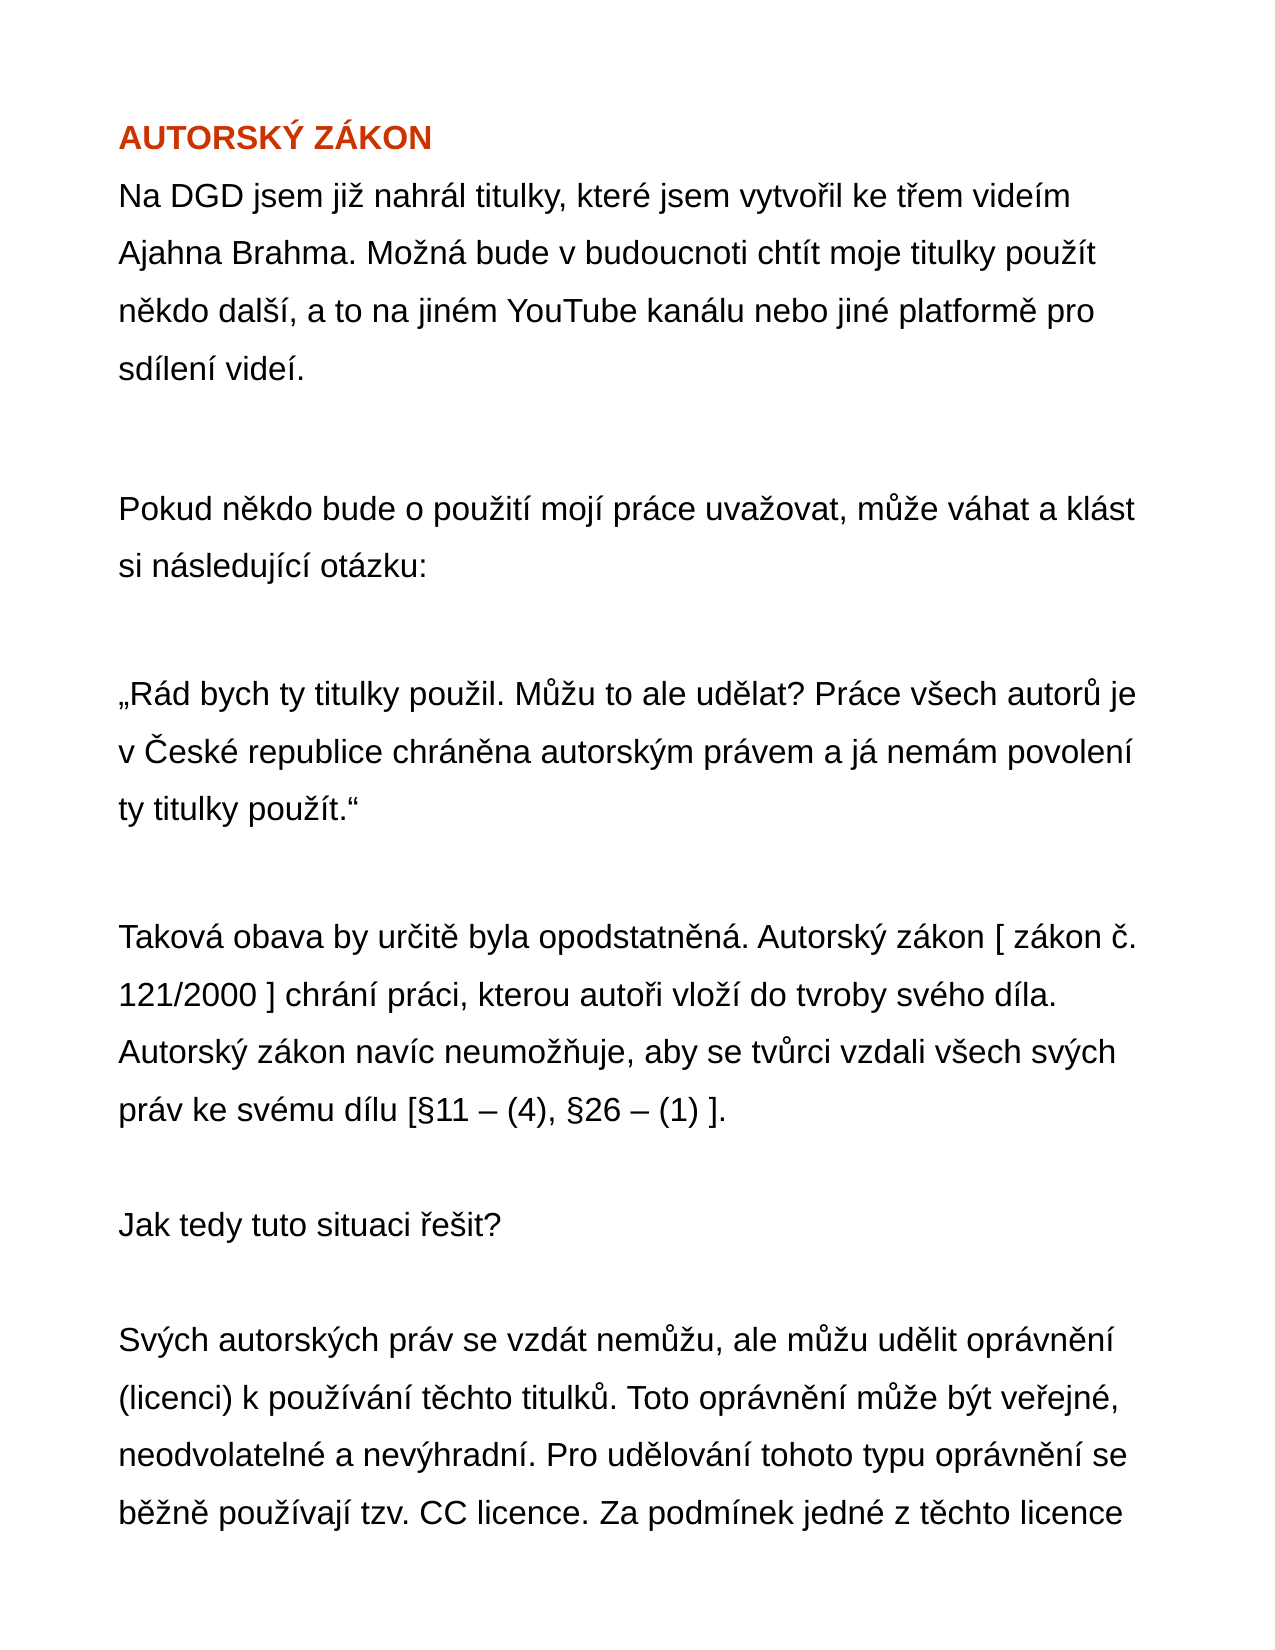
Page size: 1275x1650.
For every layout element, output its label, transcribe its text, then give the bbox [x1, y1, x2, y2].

text Svých autorských práv se vzdát nemůžu, ale můžu udělit oprávnění (licenci) k používání těchto titulků. Toto oprávnění může být veřejné, neodvolatelné a nevýhradní. Pro udělování tohoto typu oprávnění se běžně používají tzv. CC licence. Za podmínek jedné z těchto licence [118, 1320, 1157, 1531]
text Taková obava by určitě byla opodstatněná. Autorský zákon [ zákon č. 121/2000 ] chrání práci, kterou autoři vloží do tvroby svého díla. Autorský zákon navíc neumožňuje, aby se tvůrci vzdali všech svých práv ke svému dílu [§11 – (4), §26 – (1) ]. [118, 917, 1157, 1128]
text „Rád bych ty titulky použil. Můžu to ale udělat? Práce všech autorů je v České republice chráněna autorským právem a já nemám povolení ty titulky použít.“ [118, 674, 1157, 828]
text Pokud někdo bude o použití mojí práce uvažovat, může váhat a klást si následující otázku: [118, 489, 1157, 585]
text AUTORSKÝ ZÁKON [118, 118, 1157, 157]
text Na DGD jsem již nahrál titulky, které jsem vytvořil ke třem videím Ajahna Brahma. Možná bude v budoucnoti chtít moje titulky použít někdo další, a to na jiném YouTube kanálu nebo jiné platformě pro sdílení videí. [118, 176, 1157, 387]
text Jak tedy tuto situaci řešit? [118, 1205, 1157, 1243]
